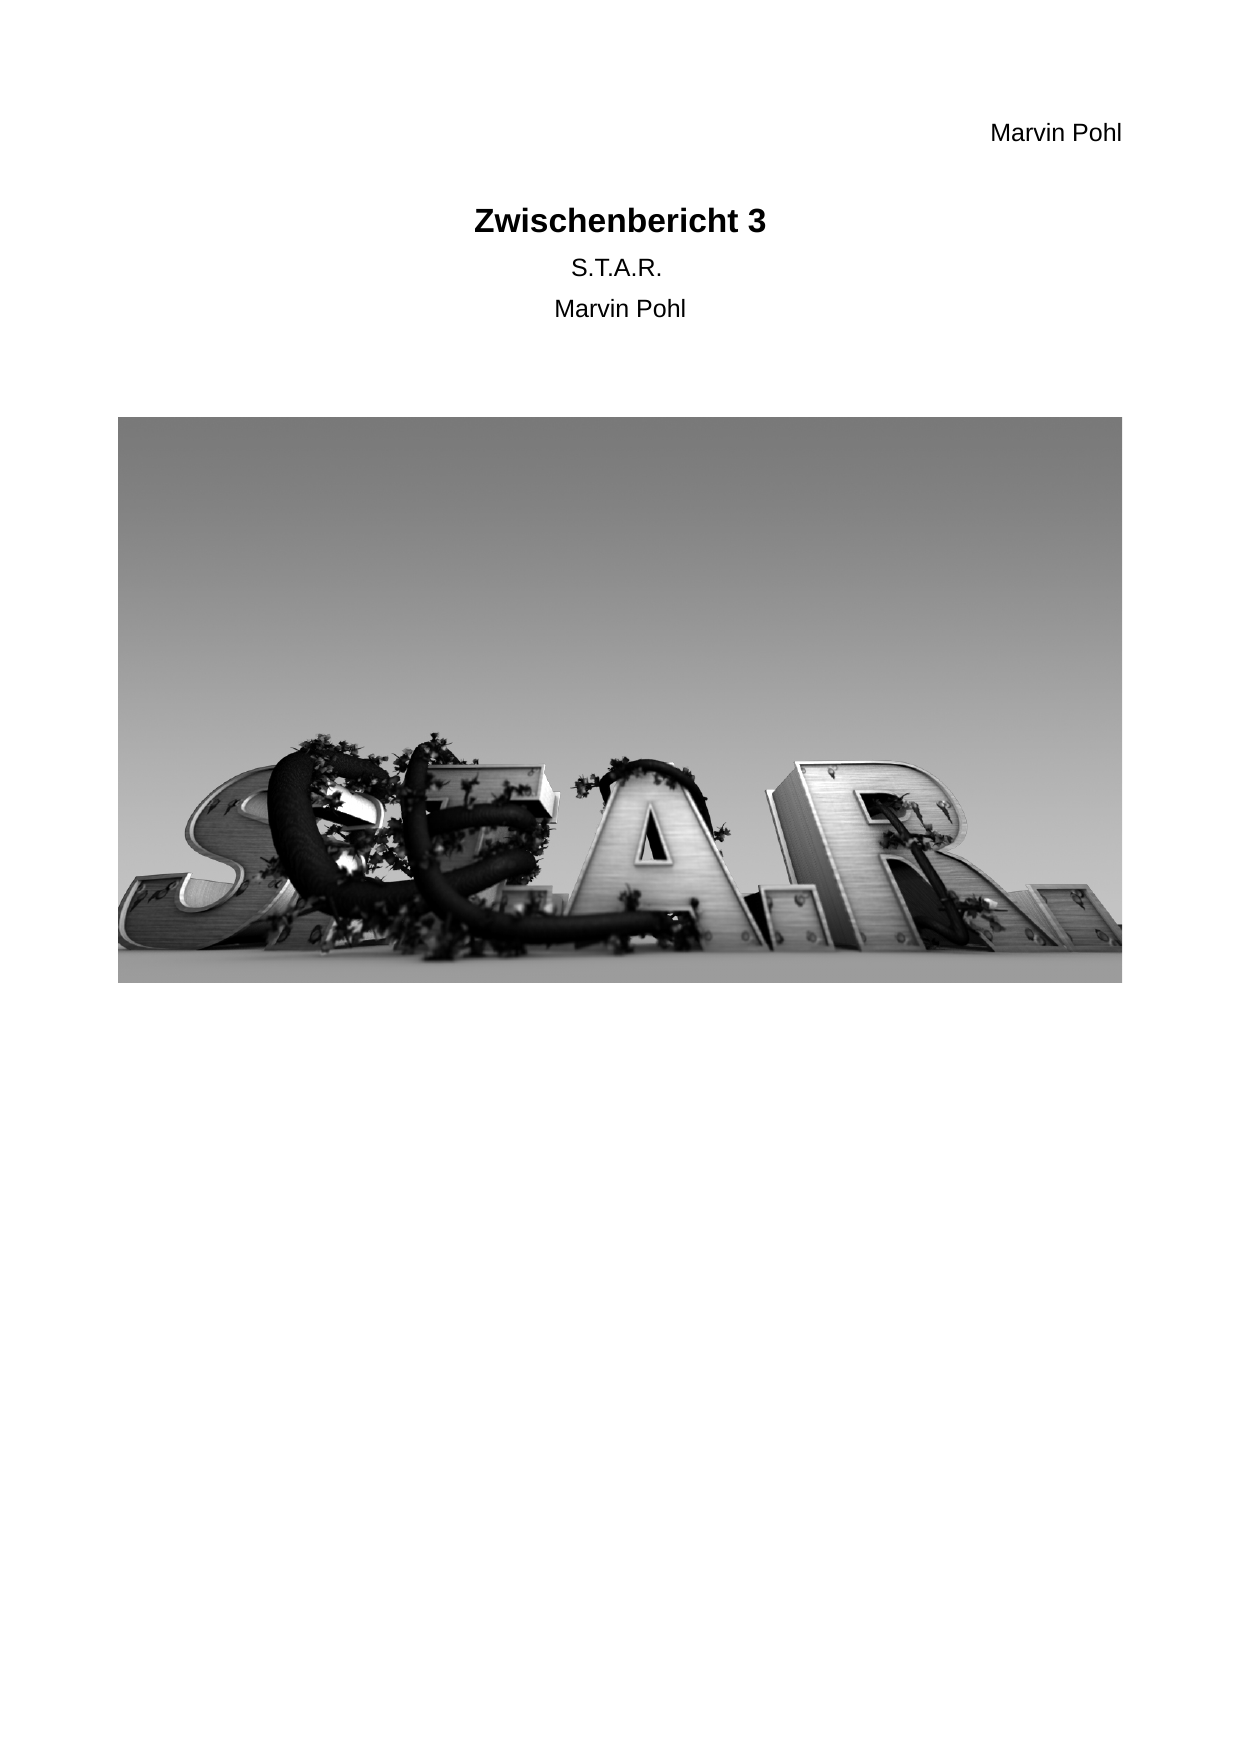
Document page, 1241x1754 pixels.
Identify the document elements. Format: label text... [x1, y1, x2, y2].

subtitle Zwischenbericht 3 [118, 201, 1122, 240]
picture [118, 417, 1123, 983]
text Marvin Pohl [118, 294, 1122, 322]
text S.T.A.R. [118, 252, 1122, 281]
